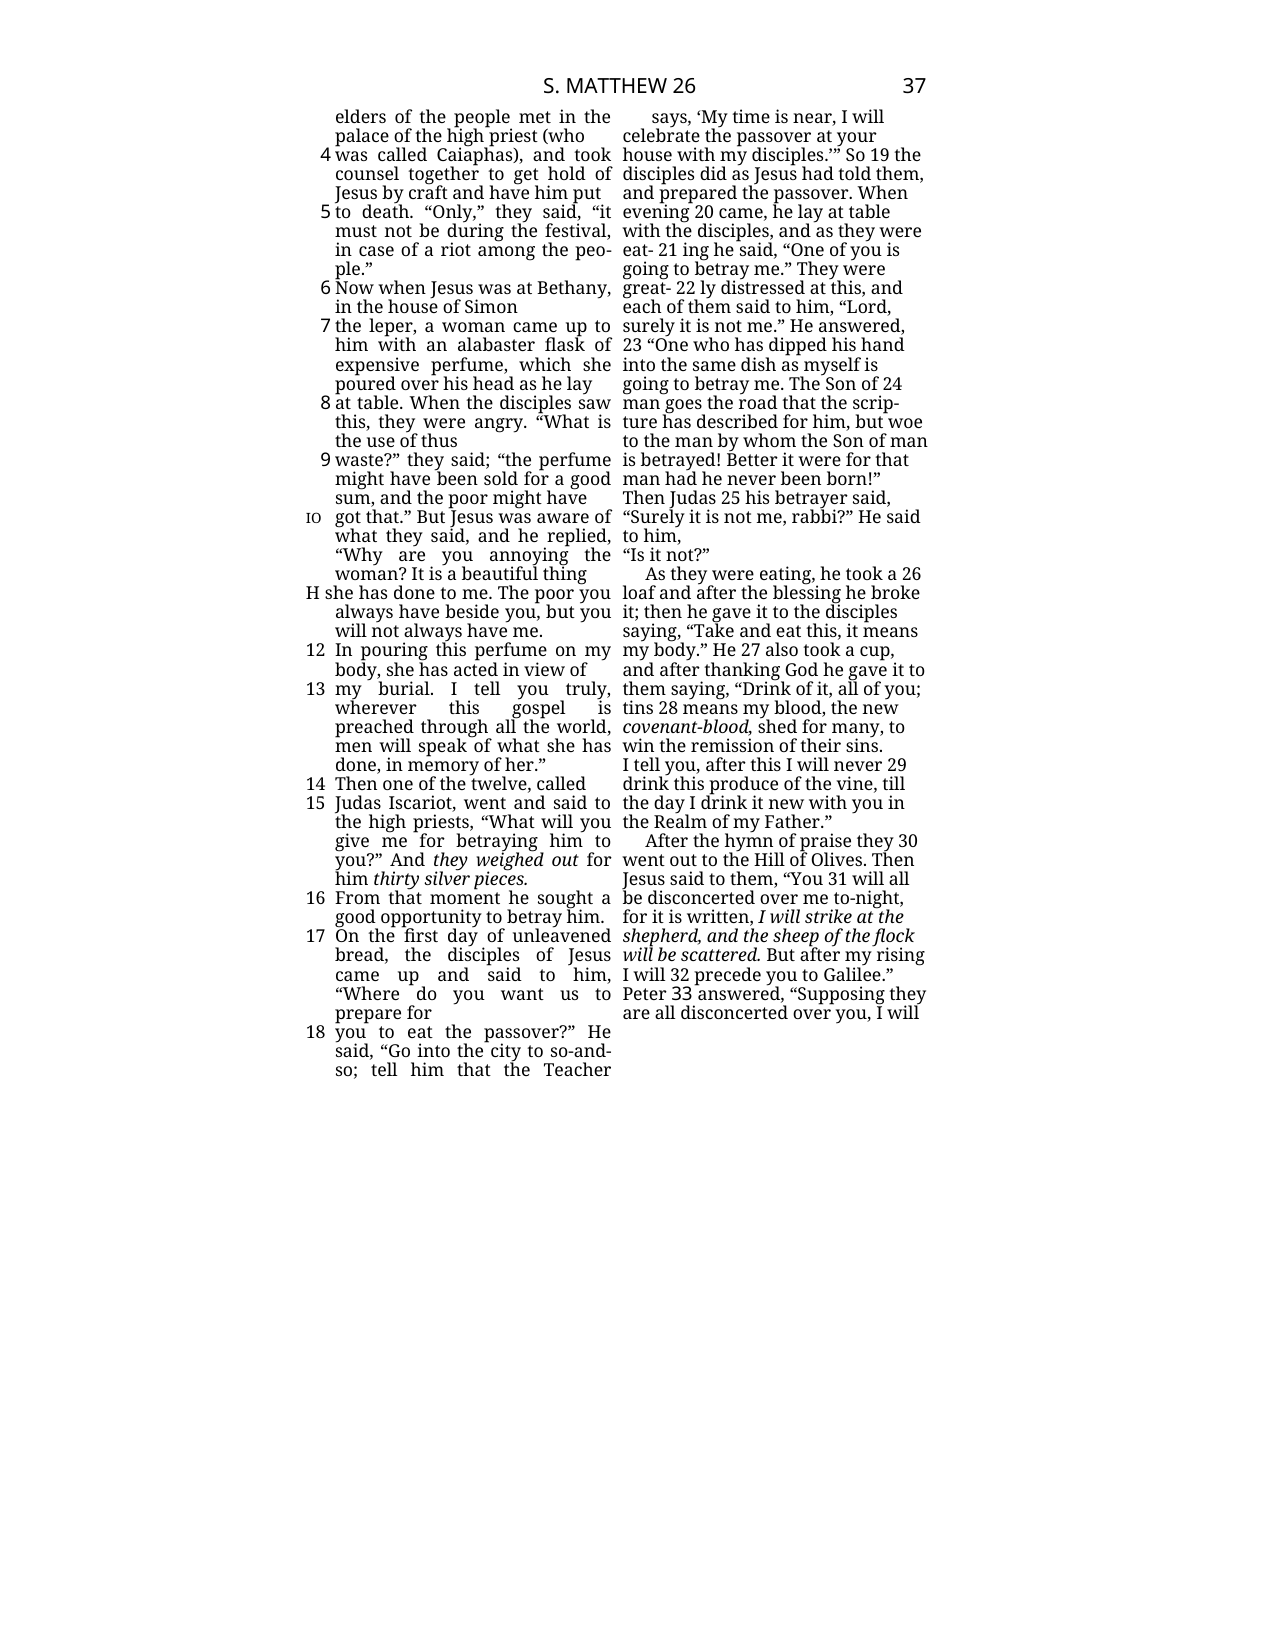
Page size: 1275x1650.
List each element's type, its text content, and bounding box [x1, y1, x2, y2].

list you to eat the passover?” He said, “Go into the city to so-and- so; tell him that the Teacher [306, 1023, 612, 1080]
list my burial. I tell you truly, wherever this gospel is preached through all the world, men will speak of what she has done, in memory of her.” [306, 680, 612, 775]
list Then one of the twelve, called [306, 775, 612, 794]
list Judas Iscariot, went and said to the high priests, “What will you give me for betraying him to you?” And they weighed out for him thirty silver pieces. [306, 794, 612, 889]
list On the first day of unleavened bread, the disciples of Jesus came up and said to him, “Where do you want us to prepare for [306, 928, 612, 1023]
list says, ‘My time is near, I will [622, 108, 928, 127]
text celebrate the passover at your house with my disciples.’” So 19 the disciples did as Jesus had told them, and prepared the passover. When evening 20 came, he lay at table with the disciples, and as they were eat- 21 ing he said, “One of you is going to betray me.” They were great- 22 ly distressed at this, and each of them said to him, “Lord, surely it is not me.” He answered, 23 “One who has dipped his hand into the same dish as myself is going to betray me. The Son of 24 man goes the road that the scrip­ture has described for him, but woe to the man by whom the Son of man is betrayed! Better it were for that man had he never been born!” Then Judas 25 his betrayer said, “Surely it is not me, rabbi?” He said to him, [622, 127, 928, 546]
text After the hymn of praise they 30 went out to the Hill of Olives. Then Jesus said to them, “You 31 will all be disconcerted over me to-night, for it is written, I will strike at the shepherd, and the sheep of the flock will be scat­tered. But after my rising I will 32 precede you to Galilee.” Peter 33 answered, “Supposing they are all disconcerted over you, I will [622, 832, 928, 1023]
text elders of the people met in the palace of the high priest (who [335, 108, 612, 146]
text As they were eating, he took a 26 loaf and after the blessing he broke it; then he gave it to the disciples saying, “Take and eat this, it means my body.” He 27 also took a cup, and after thank­ing God he gave it to them say­ing, “Drink of it, all of you; tins 28 means my blood, the new cove­nant-blood, shed for many, to win the remission of their sins. [622, 565, 928, 756]
list From that moment he sought a good opportunity to betray him. [306, 889, 612, 928]
list Now when Jesus was at Bethany, in the house of Simon [320, 279, 612, 318]
list to death. “Only,” they said, “it must not be during the festival, in case of a riot among the peo­ple.” [320, 203, 612, 279]
text “Is it not?” [622, 546, 928, 565]
text H she has done to me. The poor you always have beside you, but you will not always have me. [306, 584, 612, 642]
list waste?” they said; “the perfume might have been sold for a good sum, and the poor might have [320, 451, 612, 508]
list was called Caiaphas), and took counsel together to get hold of Jesus by craft and have him put [320, 146, 612, 203]
text I tell you, after this I will never 29 drink this produce of the vine, till the day I drink it new with you in the Realm of my Father.” [622, 756, 928, 832]
list In pouring this perfume on my body, she has acted in view of [306, 642, 612, 680]
list the leper, a woman came up to him with an alabaster flask of expensive perfume, which she poured over his head as he lay [320, 318, 612, 394]
text io got that.” But Jesus was aware of what they said, and he replied, “Why are you annoying the woman? It is a beautiful thing [306, 508, 612, 584]
list at table. When the disciples saw this, they were angry. “What is the use of thus [320, 394, 612, 451]
